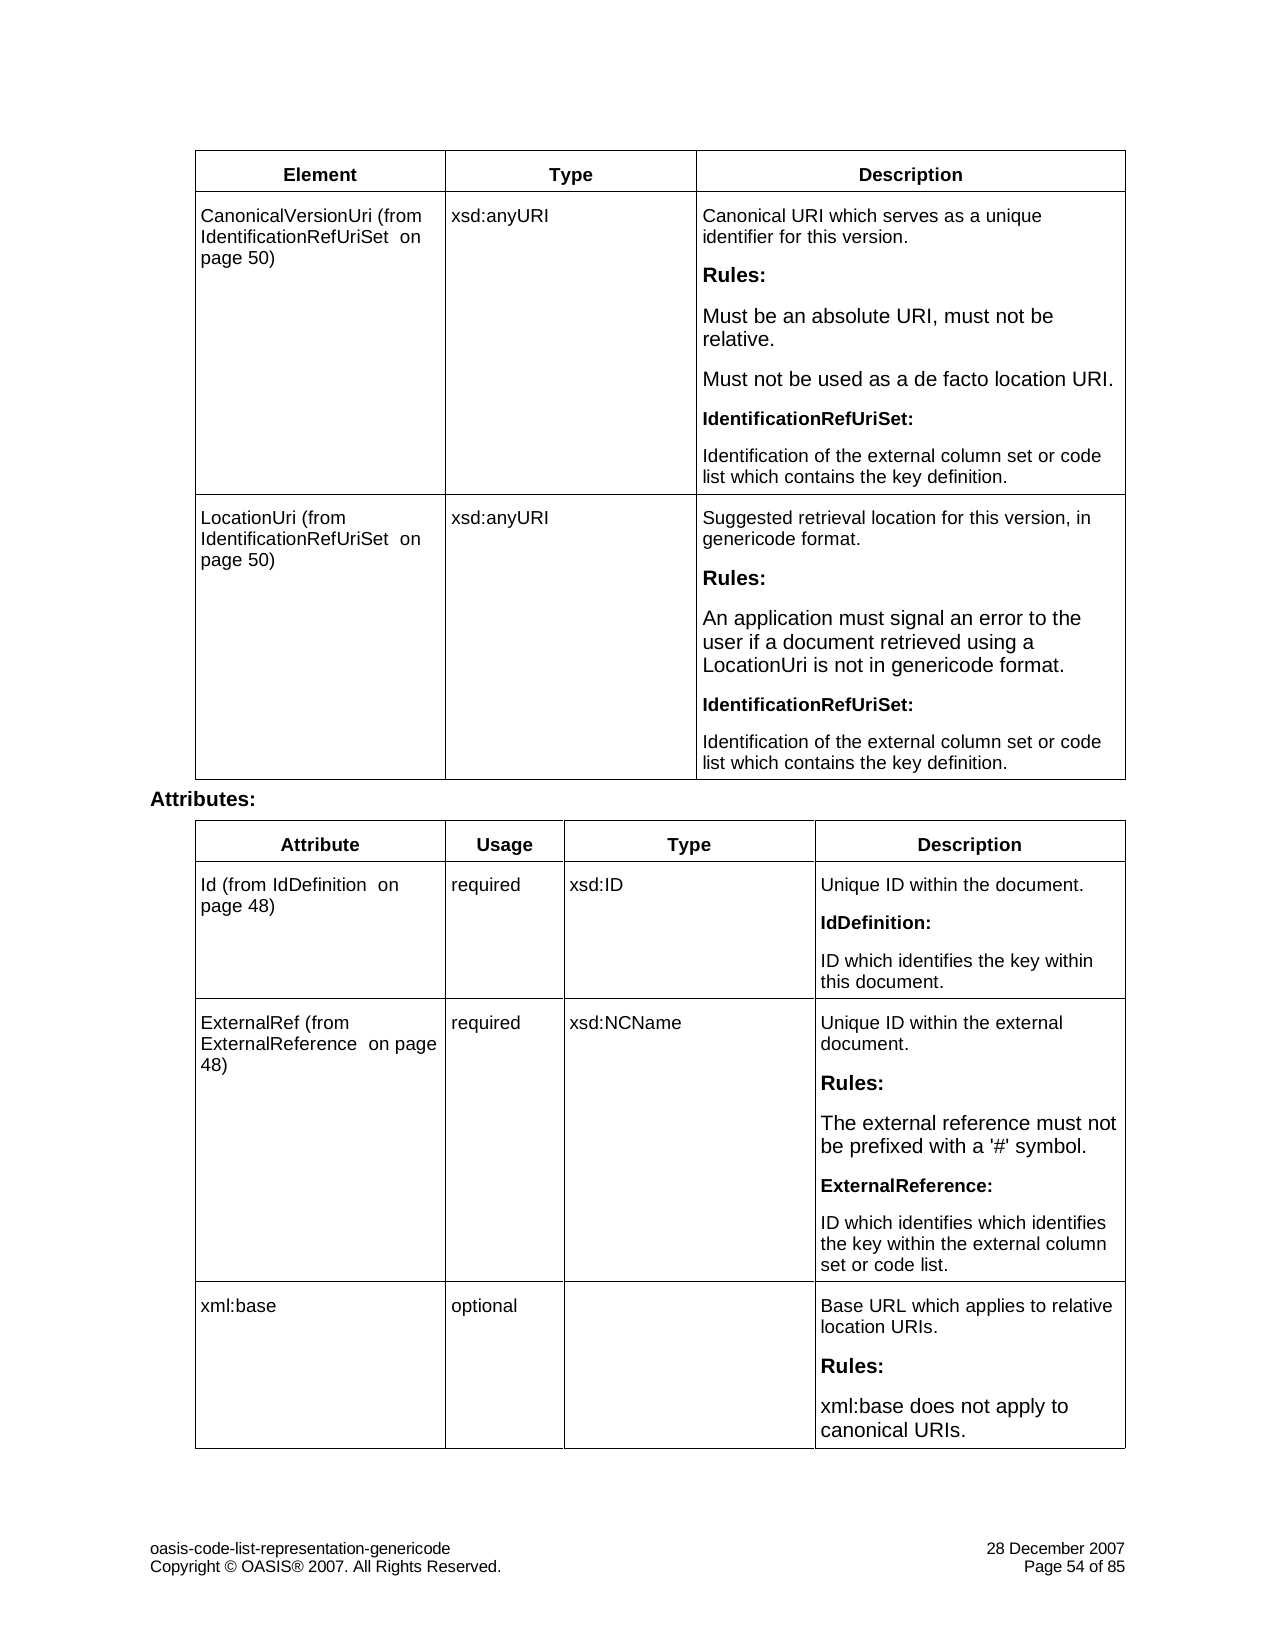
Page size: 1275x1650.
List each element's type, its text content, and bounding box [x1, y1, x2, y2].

table_cell xsd:anyURI [446, 495, 696, 779]
table_cell required [446, 862, 563, 998]
table_cell xsd:ID [565, 862, 814, 998]
table_header Usage [446, 821, 563, 861]
table_header Type [446, 151, 696, 191]
table_header Attribute [196, 821, 445, 861]
table_cell Canonical URI which serves as a unique identifier for this version. Rules: Must be an absolute URI, must not be relative. Must not be used as a de facto location URI. IdentificationRefUriSet: Identification of the external column set or code list which contains the key definition. [697, 192, 1125, 494]
table_cell LocationUri (from IdentificationRefUriSet on page 50) [196, 495, 445, 779]
table_cell Id (from IdDefinition on page 48) [196, 862, 445, 998]
table_cell required [446, 999, 563, 1281]
table_cell xml:base [196, 1282, 445, 1448]
table_cell xsd:anyURI [446, 192, 696, 494]
table_header Description [816, 821, 1125, 861]
table_cell [565, 1282, 814, 1448]
table_cell Unique ID within the external document. Rules: The external reference must not be prefixed with a '#' symbol. ExternalReference: ID which identifies which identifies the key within the external column set or code list. [816, 999, 1125, 1281]
table_header Element [196, 151, 445, 191]
table_cell Base URL which applies to relative location URIs. Rules: xml:base does not apply to canonical URIs. [816, 1282, 1125, 1448]
table_cell Unique ID within the document. IdDefinition: ID which identifies the key within this document. [816, 862, 1125, 998]
table_header Description [697, 151, 1125, 191]
table_cell optional [446, 1282, 563, 1448]
table_cell xsd:NCName [565, 999, 814, 1281]
table_header Type [565, 821, 814, 861]
title Attributes: [150, 788, 1125, 811]
table_cell ExternalRef (from ExternalReference on page 48) [196, 999, 445, 1281]
table_cell Suggested retrieval location for this version, in genericode format. Rules: An application must signal an error to the user if a document retrieved using a LocationUri is not in genericode format. IdentificationRefUriSet: Identification of the external column set or code list which contains the key definition. [697, 495, 1125, 779]
table_cell CanonicalVersionUri (from IdentificationRefUriSet on page 50) [196, 192, 445, 494]
